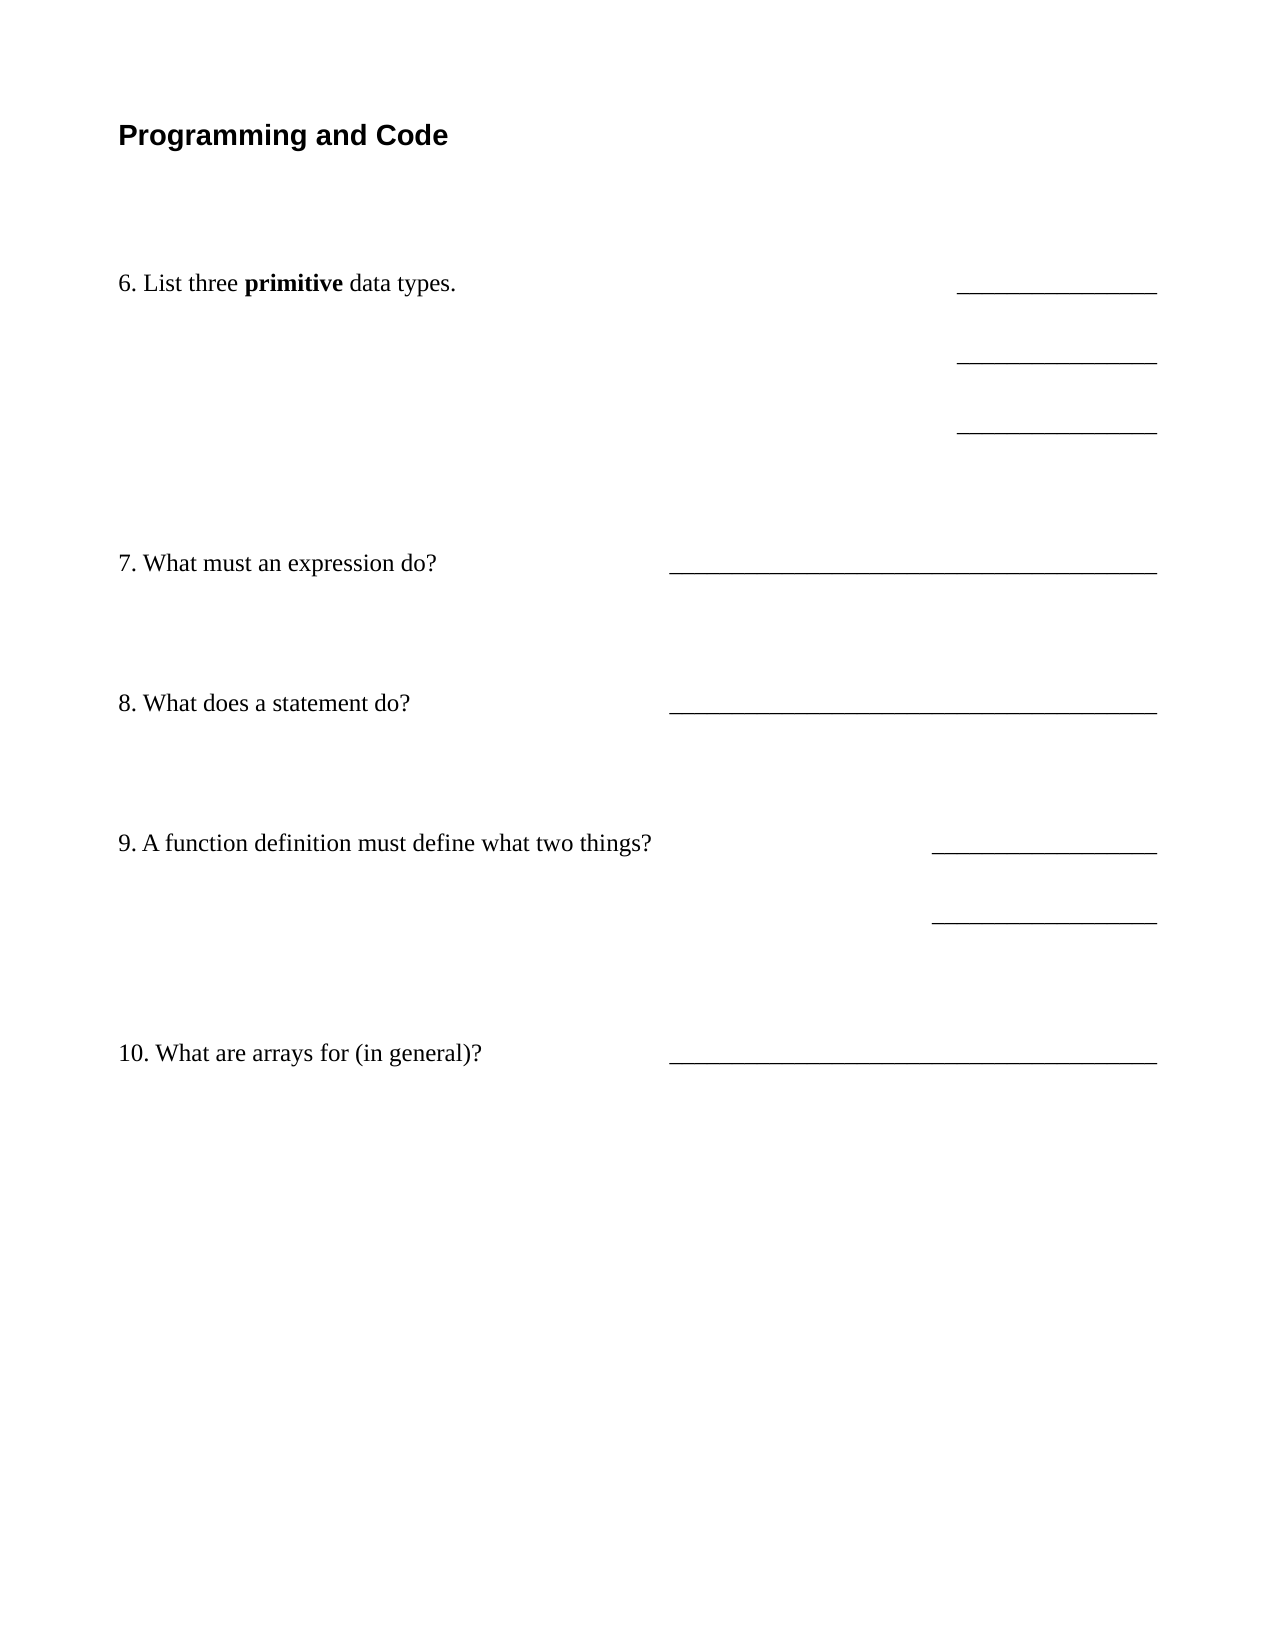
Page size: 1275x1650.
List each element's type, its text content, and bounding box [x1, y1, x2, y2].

text ________________ [118, 408, 1157, 436]
text 6. List three primitive data types. ________________ [118, 268, 1157, 296]
text ________________ [118, 338, 1157, 366]
text 9. A function definition must define what two things? __________________ [118, 828, 1157, 856]
text 10. What are arrays for (in general)? _______________________________________ [118, 1038, 1157, 1066]
subtitle Programming and Code [118, 118, 1157, 152]
text __________________ [118, 898, 1157, 926]
text 8. What does a statement do? _______________________________________ [118, 688, 1157, 716]
text 7. What must an expression do? _______________________________________ [118, 548, 1157, 576]
